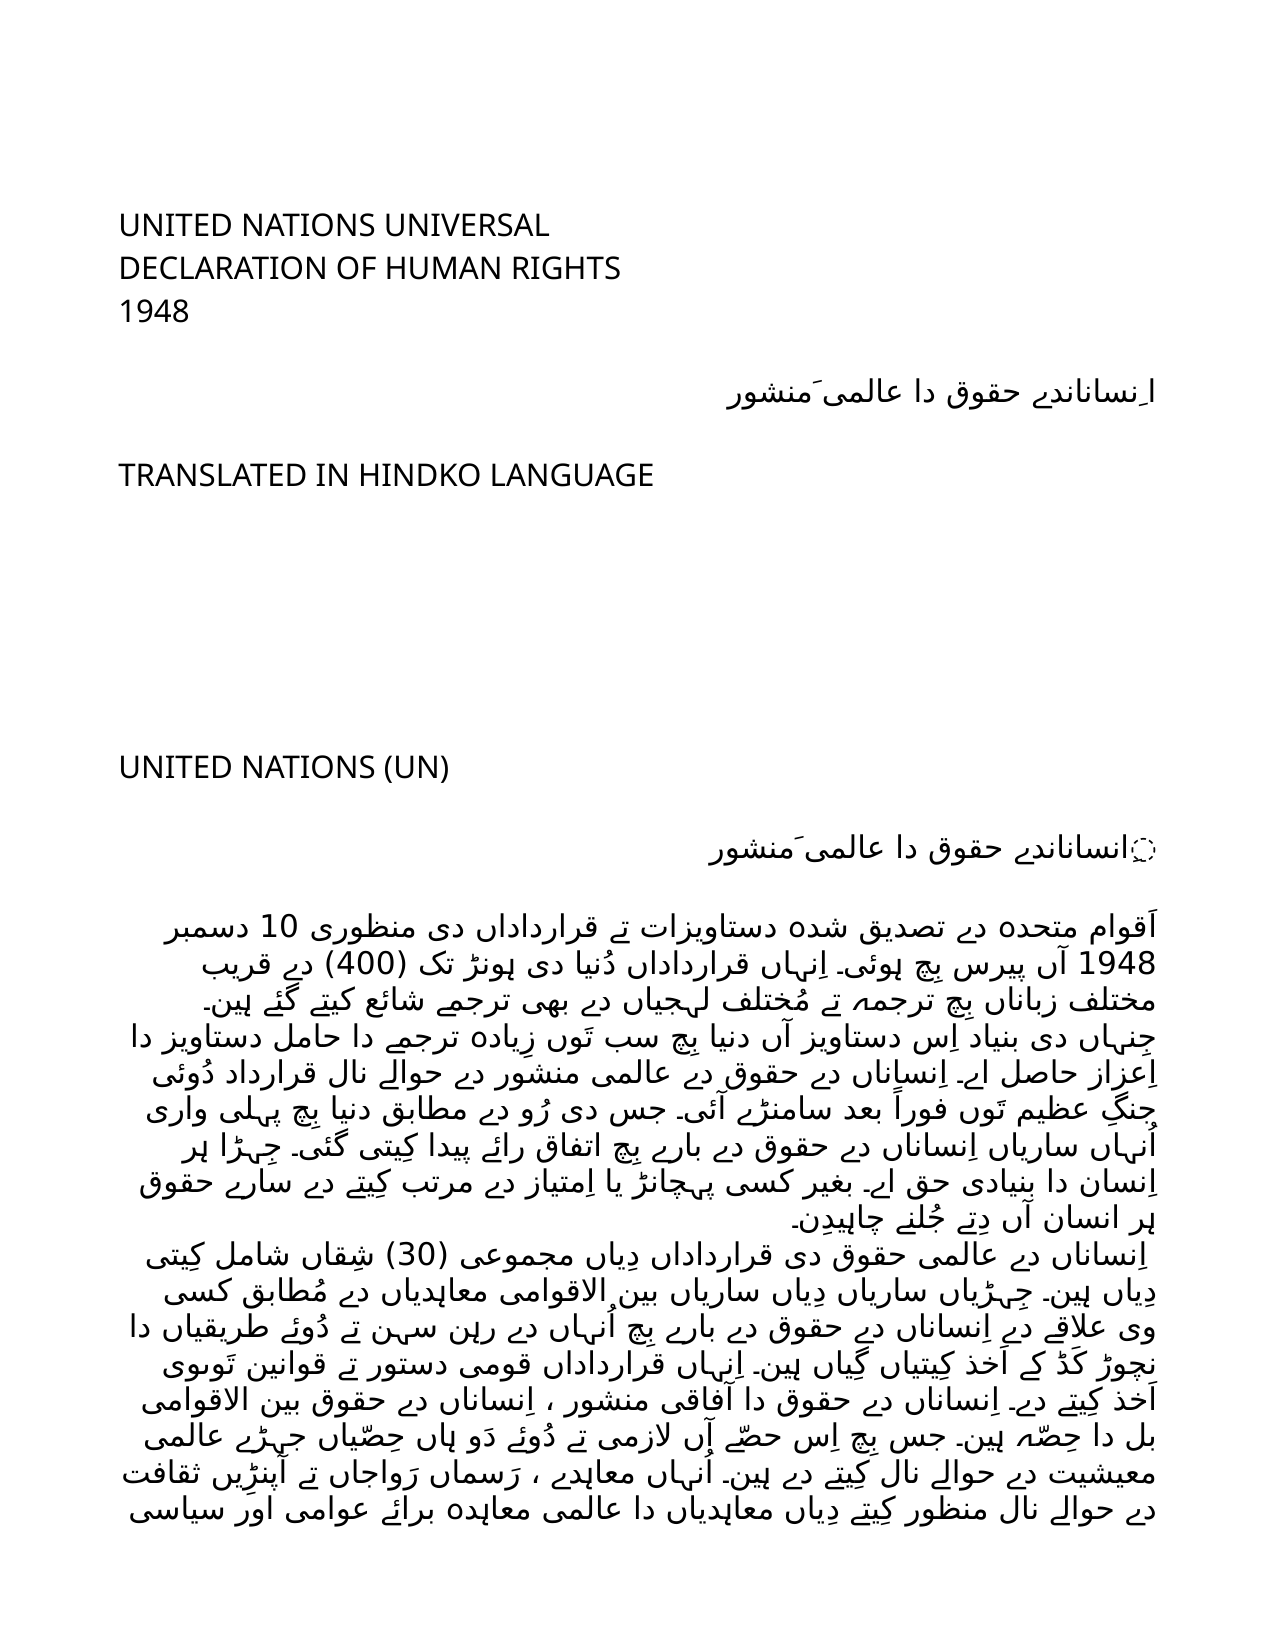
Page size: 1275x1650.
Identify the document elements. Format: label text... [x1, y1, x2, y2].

text UNITED NATIONS (UN) [118, 745, 1157, 787]
text ا ِنساناندے حقوق دا عالمی َمنشور [118, 374, 1157, 410]
text UNITED NATIONS UNIVERSAL [118, 203, 1157, 246]
text TRANSLATED IN HINDKO LANGUAGE [118, 453, 1157, 495]
text اَقوام متحدہ دے تصدیق شدہ دستاویزات تے قرارداداں دی منظوری 10 دسمبر1948 آں پیرس بِچ ہوئی۔ اِنہاں قرارداداں دُنیا دی ہونڑ تک (400) دے قریب مختلف زباناں بِچ ترجمہ تے مُختلف لہجیاں دے بھی ترجمے شائع کیتے گئے ہین۔ جِنہاں دی بنیاد اِس دستاویز آں دنیا بِچ سب تَوں زِیادہ ترجمے دا حامل دستاویز دا اِعزاز حاصل اے۔ اِنساناں دے حقوق دے عالمی منشور دے حوالے نال قرارداد دُوئی جنگِ عظیم تَوں فوراً بعد سامنڑے آئی۔ جس دی رُو دے مطابق دنیا بِچ پہلی واری اُنہاں ساریاں اِنساناں دے حقوق دے بارے بِچ اتفاق رائے پیدا کِیتی گئی۔ جِہڑا ہر اِنسان دا بنیادی حق اے۔ بغیر کسی پہچانڑ یا اِمتیاز دے مرتب کِیتے دے سارے حقوق ہر انسان آں دِتے جُلنے چاہیدِن۔ [118, 909, 1157, 1236]
text 1948 [118, 288, 1157, 331]
text DECLARATION OF HUMAN RIGHTS [118, 246, 1157, 288]
text ِانساناندے حقوق دا عالمی َمنشور [118, 830, 1157, 866]
text اِنساناں دے عالمی حقوق دی قرارداداں دِیاں مجموعی (30) شِقاں شامل کِیتی دِیاں ہین۔ جِہڑیاں ساریاں دِیاں ساریاں بین الاقوامی معاہدیاں دے مُطابق کسی وی علاقے دے اِنساناں دے حقوق دے بارے بِچ اُنہاں دے رہن سہن تے دُوئے طریقیاں دا نچوڑ کَڈ کے اَخذ کِیتیاں گِیاں ہین۔ اِنہاں قرارداداں قومی دستور تے قوانین تَوںوی اَخذ کِیتے دے۔ اِنساناں دے حقوق دا آفاقی منشور ، اِنساناں دے حقوق بین الاقوامی بل دا حِصّہ ہین۔ جس بِچ اِس حصّے آں لازمی تے دُوئے دَو ہاں حِصّیاں جہڑے عالمی معیشیت دے حوالے نال کِیتے دے ہین۔ اُنہاں معاہدے ، رَسماں رَواجاں تے آپنڑِیں ثقافت دے حوالے نال منظور کِیتے دِیاں معاہدیاں دا عالمی معاہدہ برائے عوامی اور سیاسی حقوق دا اختیار دِتے دے۔ (1996) جِس بِچ اقوام متحدہ دی جنرل اسمبلی سُنڑ ِاتفاق رائے نال انسان [118, 1236, 1157, 1527]
